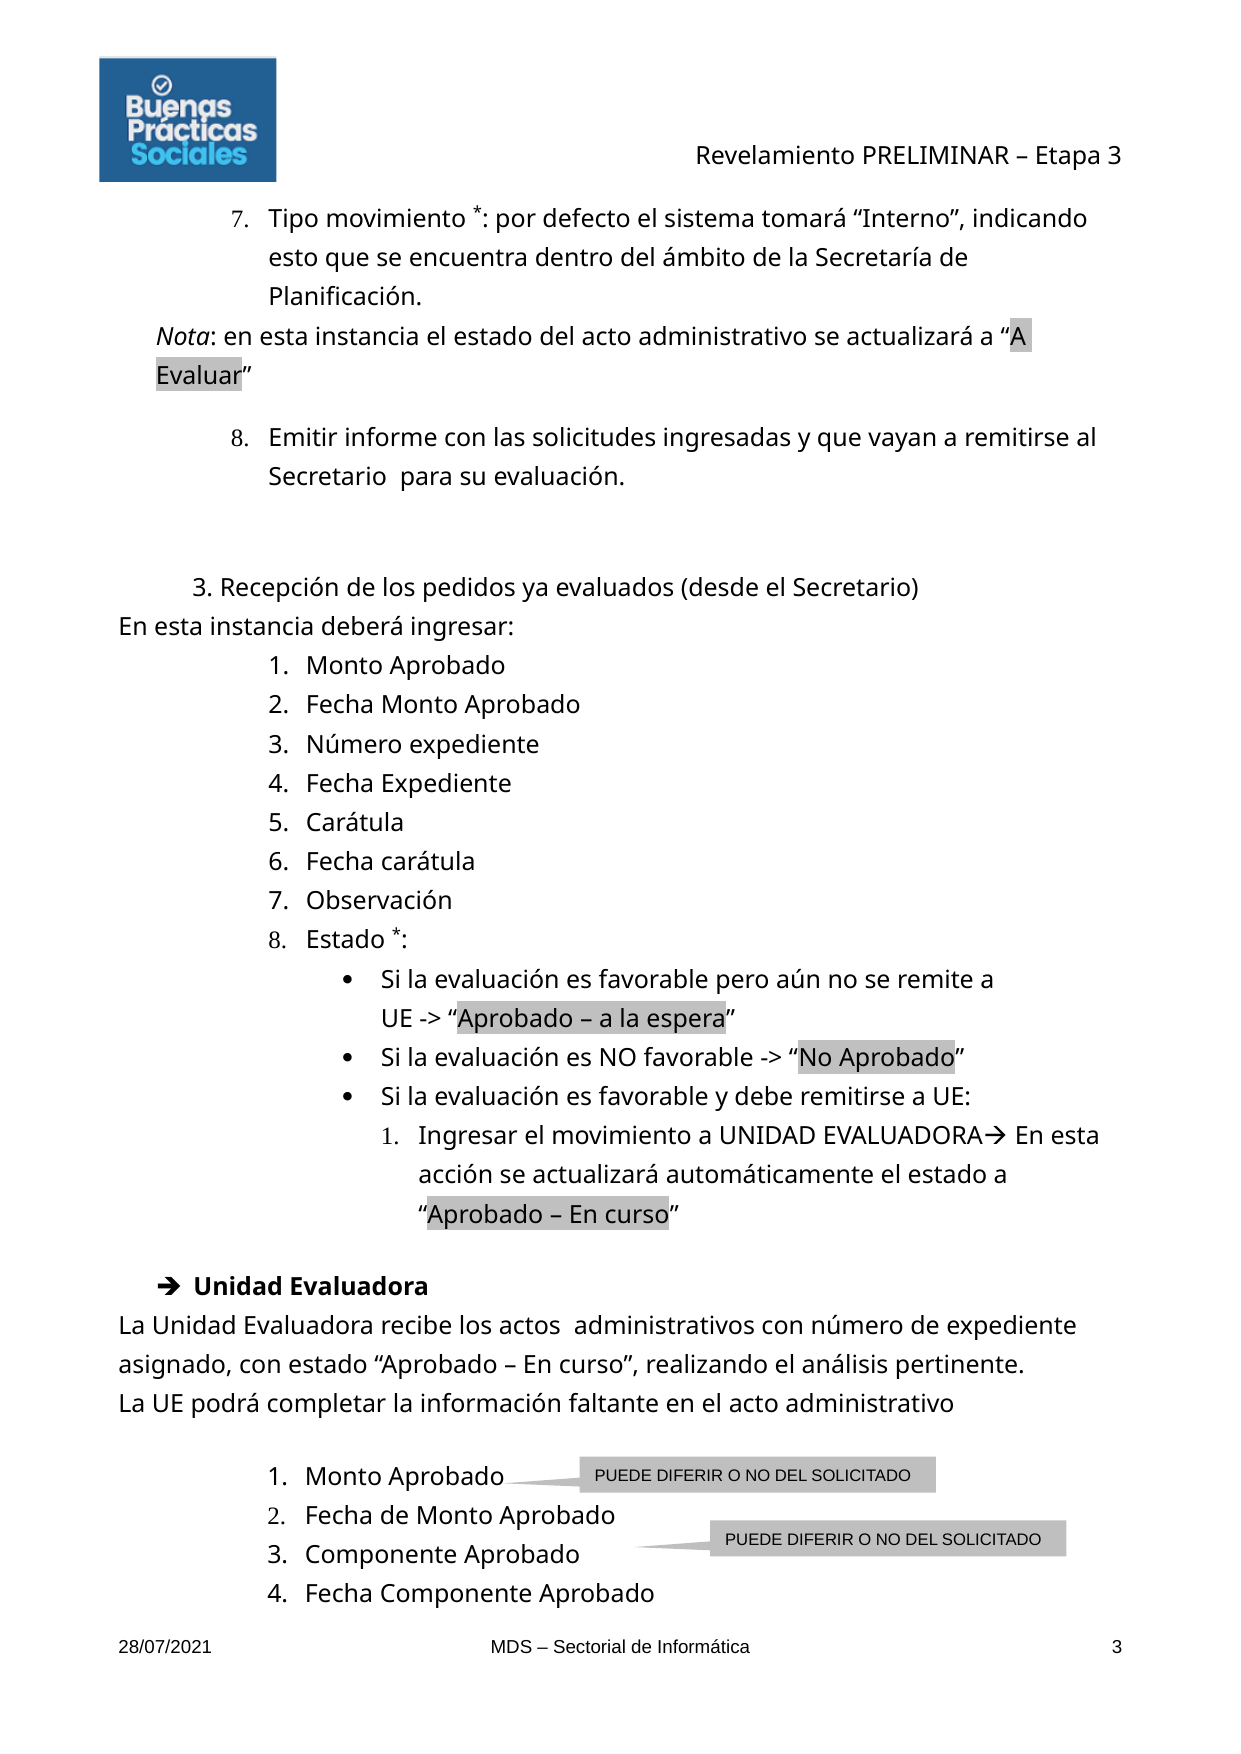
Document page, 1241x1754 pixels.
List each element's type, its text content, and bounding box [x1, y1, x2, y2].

list Componente Aprobado [267, 1537, 1122, 1571]
list [936, 1458, 1122, 1492]
list Número expediente [268, 726, 1122, 760]
list Si la evaluación es NO favorable -> “No Aprobado” [343, 1040, 1122, 1074]
list Fecha Monto Aprobado [268, 687, 1122, 721]
list Observación [268, 883, 1122, 917]
list Estado *: [268, 922, 1122, 956]
list Emitir informe con las solicitudes ingresadas y que vayan a remitirse al Secretario para su evaluación. [231, 419, 1122, 492]
list Fecha carátula [268, 844, 1122, 878]
list UE -> “Aprobado – a la espera” [343, 1001, 1122, 1034]
text La Unidad Evaluadora recibe los actos administrativos con número de expediente asignado, con estado “Aprobado – En curso”, realizando el análisis pertinente. [118, 1308, 1122, 1381]
text 3. Recepción de los pedidos ya evaluados (desde el Secretario) [118, 570, 1122, 604]
list Tipo movimiento *: por defecto el sistema tomará “Interno”, indicando esto que se encuentra dentro del ámbito de la Secretaría de Planificación. [231, 201, 1122, 313]
list Monto Aprobado [268, 648, 1122, 682]
list Fecha de Monto Aprobado [267, 1497, 1122, 1531]
list Si la evaluación es favorable y debe remitirse a UE: [343, 1079, 1122, 1113]
list Fecha Componente Aprobado [267, 1576, 1122, 1610]
list Carátula [268, 805, 1122, 839]
text En esta instancia deberá ingresar: [118, 609, 1122, 643]
list Fecha Expediente [268, 766, 1122, 799]
list Si la evaluación es favorable pero aún no se remite a [343, 961, 1122, 995]
text Nota: en esta instancia el estado del acto administrativo se actualizará a “A Evaluar” [156, 318, 1122, 391]
text La UE podrá completar la información faltante en el acto administrativo [118, 1386, 1122, 1420]
list Unidad Evaluadora [156, 1268, 1122, 1303]
list Ingresar el movimiento a UNIDAD EVALUADORA En esta acción se actualizará automáticamente el estado a “Aprobado – En curso” [381, 1118, 1122, 1230]
list Monto Aprobado [267, 1458, 579, 1492]
